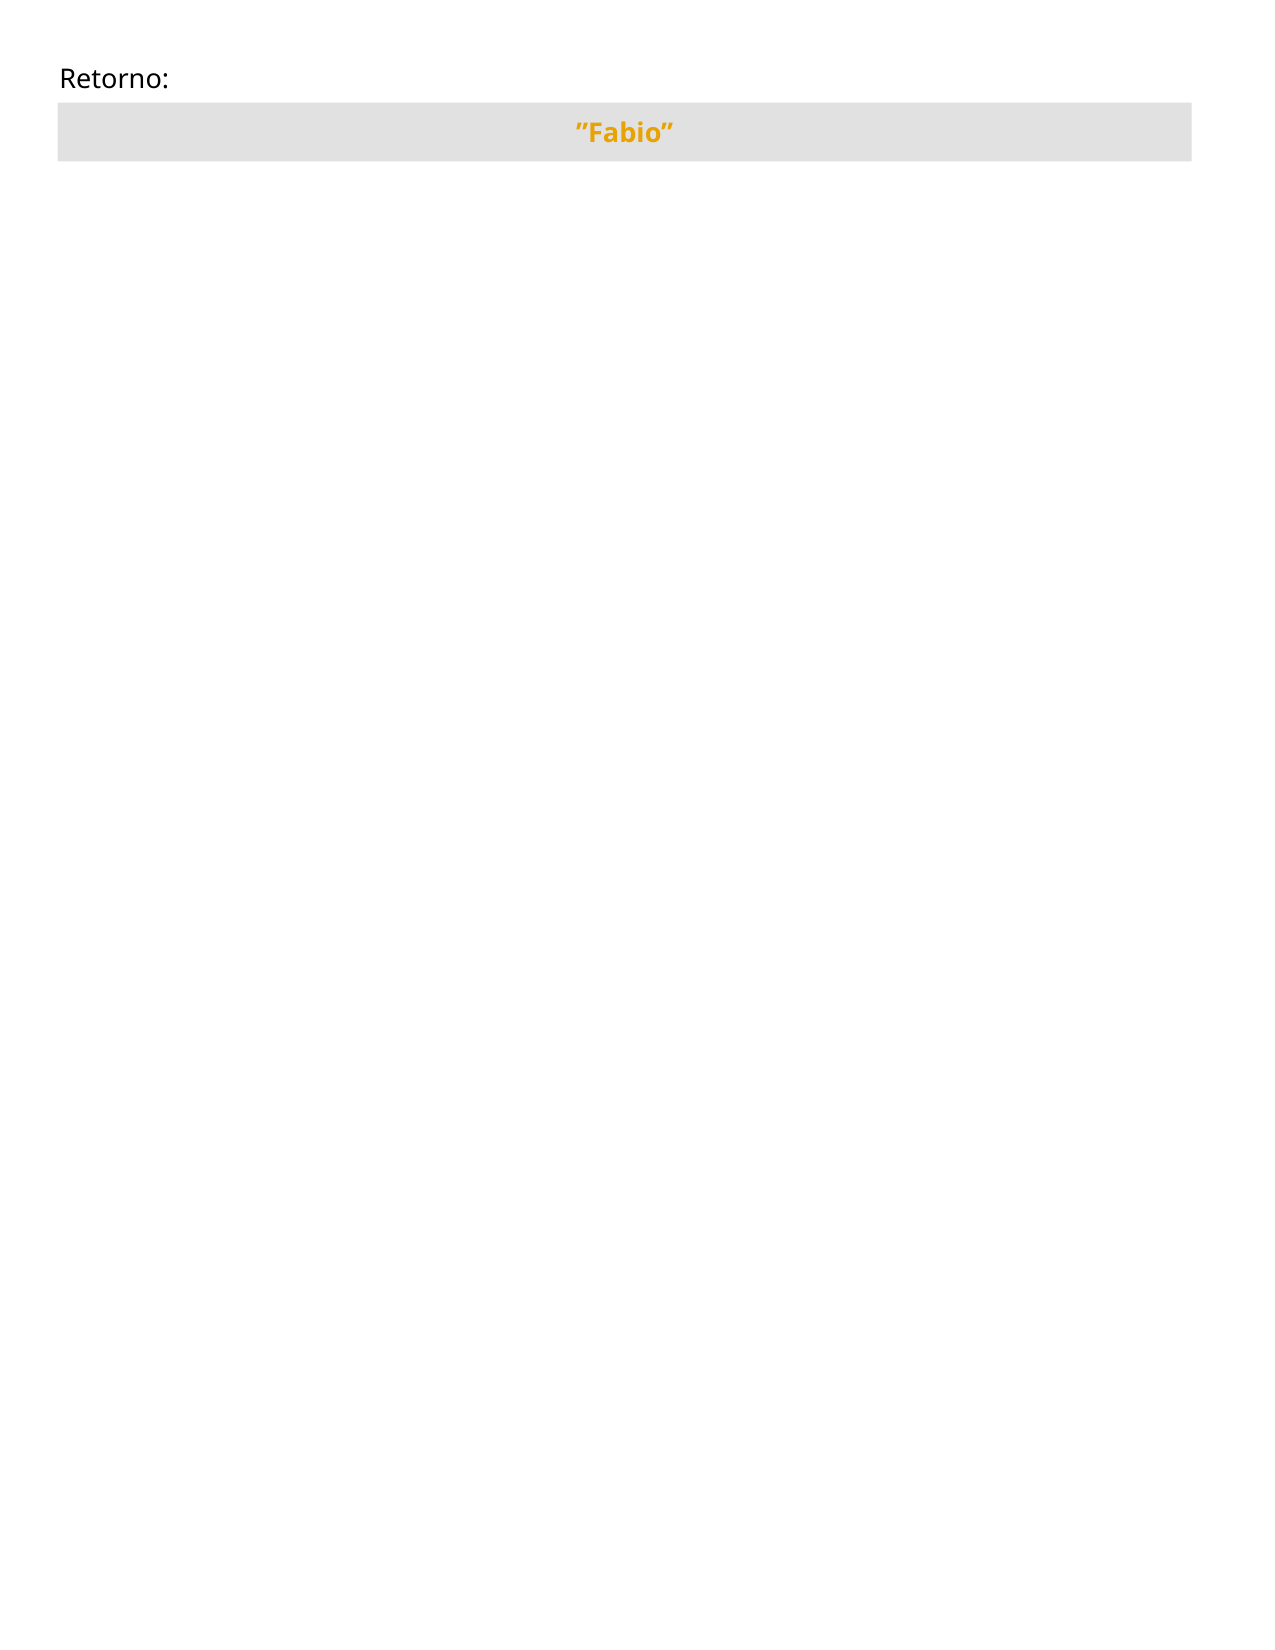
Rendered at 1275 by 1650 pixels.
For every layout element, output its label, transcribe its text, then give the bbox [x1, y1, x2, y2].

text Retorno: [59, 59, 1216, 96]
